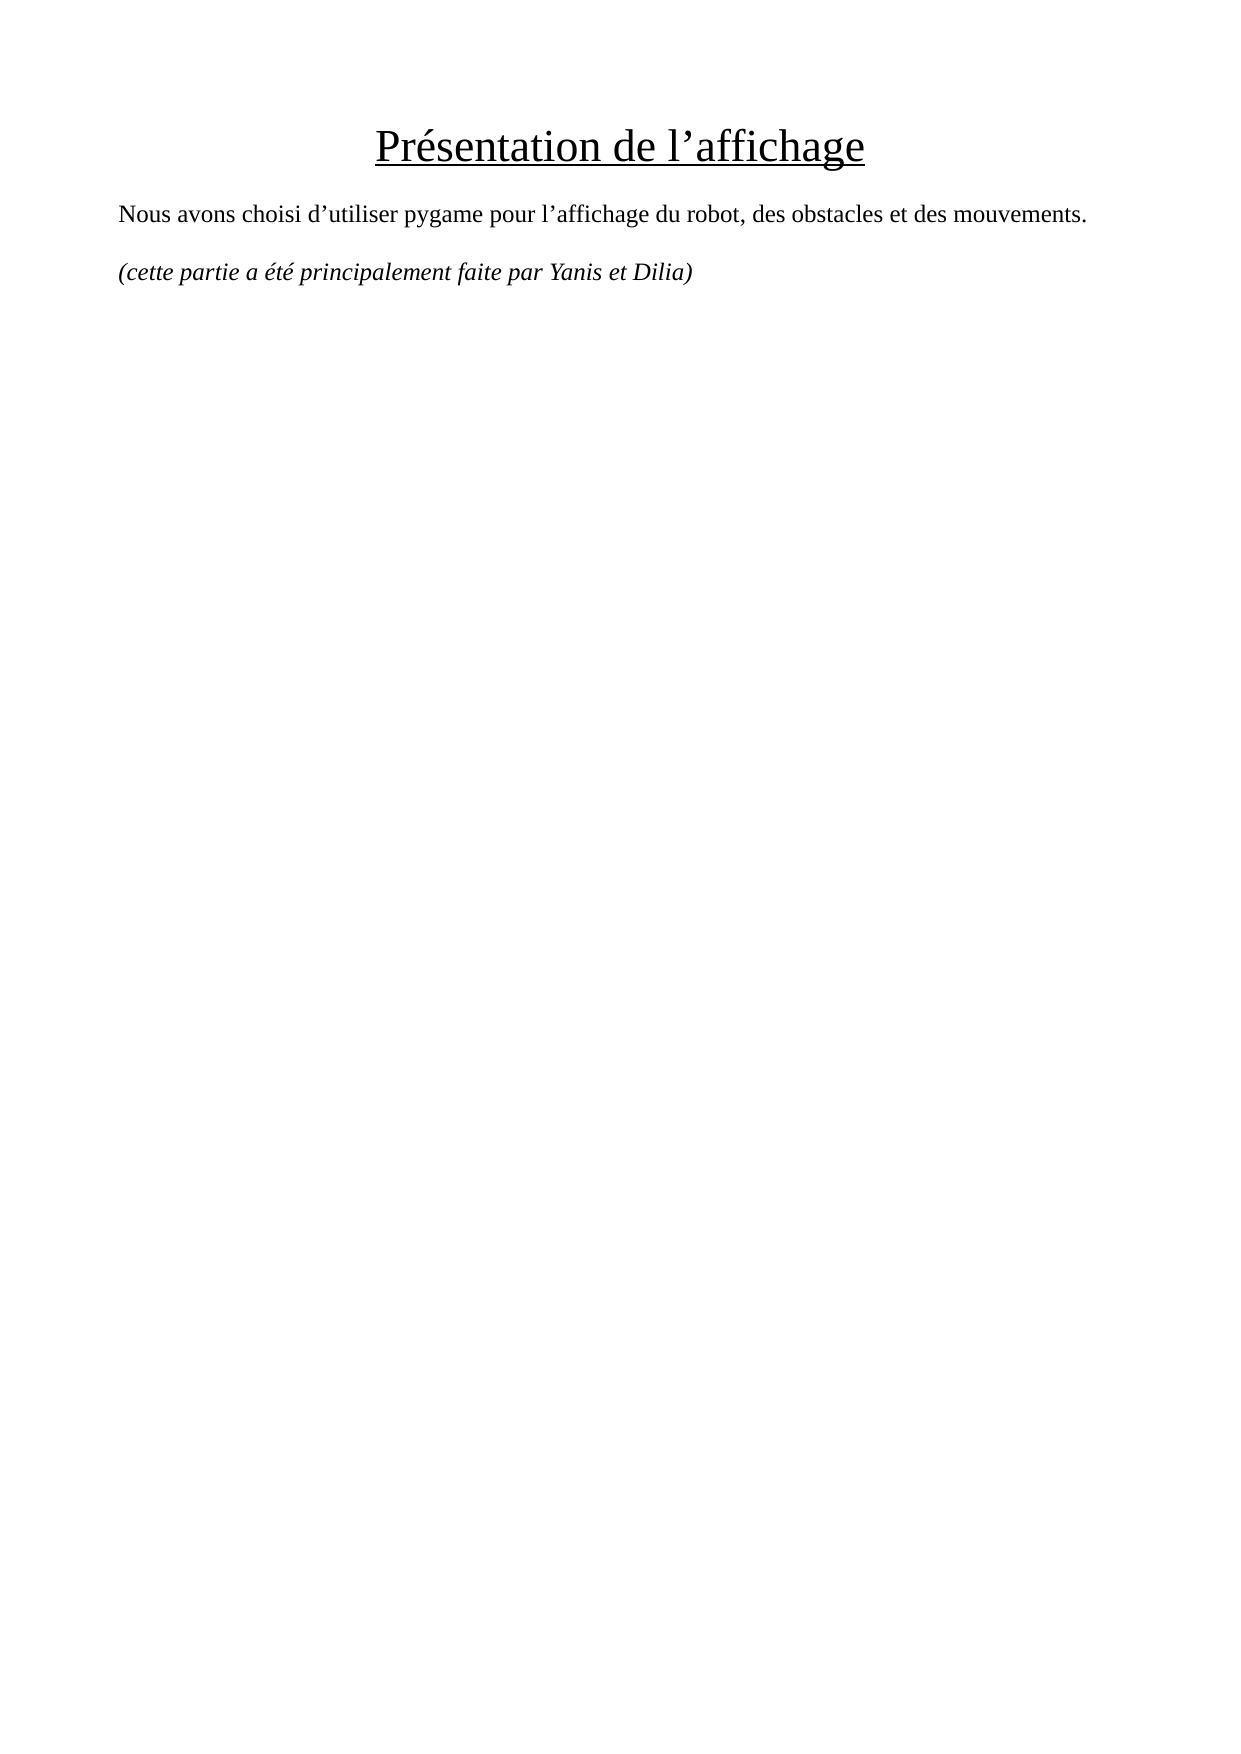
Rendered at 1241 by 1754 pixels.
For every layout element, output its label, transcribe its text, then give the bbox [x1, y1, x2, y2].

text (cette partie a été principalement faite par Yanis et Dilia) [118, 257, 1122, 286]
text Nous avons choisi d’utiliser pygame pour l’affichage du robot, des obstacles et des mouvements. [118, 199, 1122, 228]
text Présentation de l’affichage [118, 118, 1122, 171]
